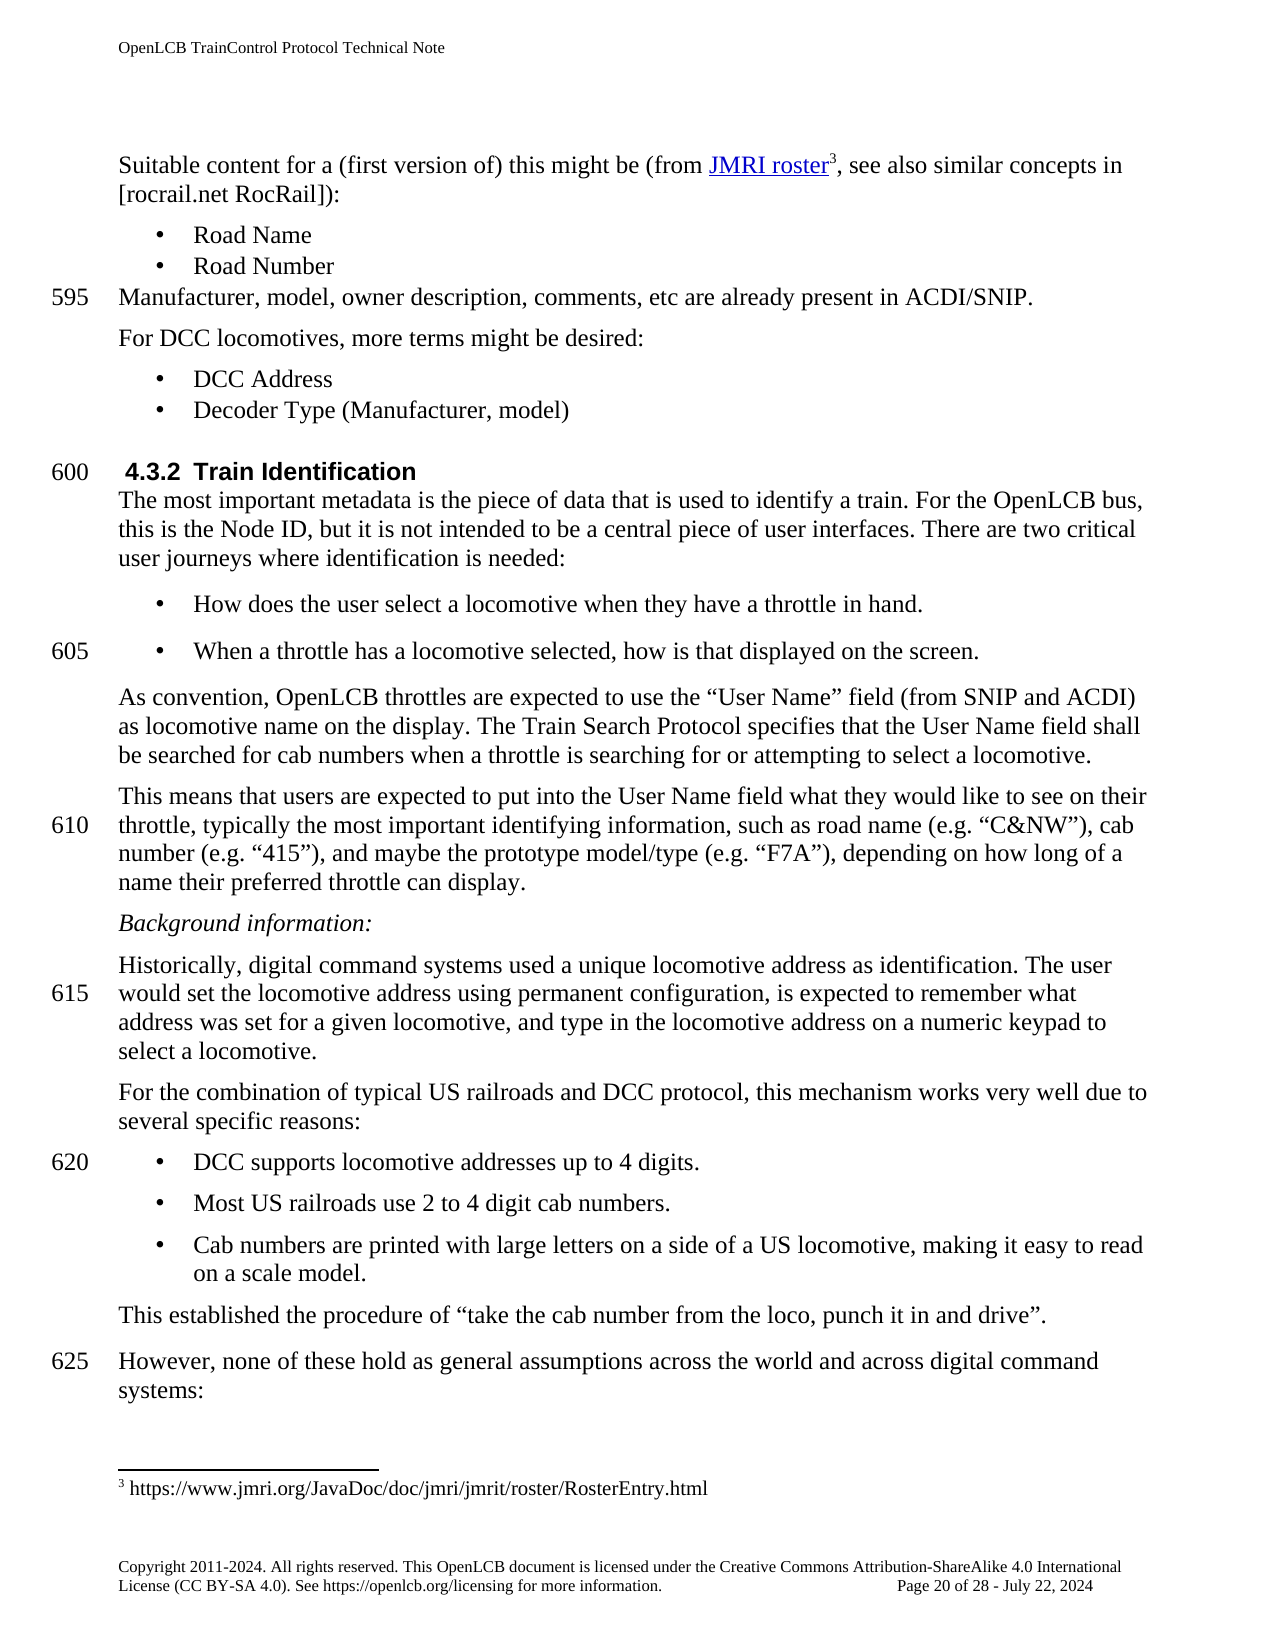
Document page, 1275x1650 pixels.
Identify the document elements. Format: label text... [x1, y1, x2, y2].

list When a throttle has a locomotive selected, how is that displayed on the screen. [156, 636, 1157, 664]
text For DCC locomotives, more terms might be desired: [118, 323, 1157, 352]
list Road Name [156, 220, 1157, 249]
text Historically, digital command systems used a unique locomotive address as identification. The user would set the locomotive address using permanent configuration, is expected to remember what address was set for a given locomotive, and type in the locomotive address on a numeric keypad to select a locomotive. [118, 950, 1157, 1065]
text However, none of these hold as general assumptions across the world and across digital command systems: [118, 1346, 1157, 1404]
text Suitable content for a (first version of) this might be (from JMRI roster, see also similar concepts in [rocrail.net RocRail]): [118, 150, 1157, 207]
text Background information: [118, 908, 1157, 937]
list Decoder Type (Manufacturer, model) [156, 395, 1157, 424]
list Road Number [156, 251, 1157, 279]
list Cab numbers are printed with large letters on a side of a US locomotive, making it easy to read on a scale model. [156, 1230, 1157, 1287]
list DCC Address [156, 364, 1157, 393]
list How does the user select a locomotive when they have a throttle in hand. [156, 589, 1157, 618]
text This means that users are expected to put into the User Name field what they would like to see on their throttle, typically the most important identifying information, such as road name (e.g. “C&NW”), cab number (e.g. “415”), and maybe the prototype model/type (e.g. “F7A”), depending on how long of a name their preferred throttle can display. [118, 781, 1157, 896]
text This established the procedure of “take the cab number from the loco, punch it in and drive”. [118, 1300, 1157, 1328]
text As convention, OpenLCB throttles are expected to use the “User Name” field (from SNIP and ACDI) as locomotive name on the display. The Train Search Protocol specifies that the User Name field shall be searched for cab numbers when a throttle is searching for or attempting to select a locomotive. [118, 682, 1157, 768]
list DCC supports locomotive addresses up to 4 digits. [156, 1147, 1157, 1176]
text Manufacturer, model, owner description, comments, etc are already present in ACDI/SNIP. [118, 282, 1157, 310]
subtitle Train Identification [118, 457, 1157, 485]
list Most US railroads use 2 to 4 digit cab numbers. [156, 1188, 1157, 1217]
text The most important metadata is the piece of data that is used to identify a train. For the OpenLCB bus, this is the Node ID, but it is not intended to be a central piece of user interfaces. There are two critical user journeys where identification is needed: [118, 485, 1157, 572]
text For the combination of typical US railroads and DCC protocol, this mechanism works very well due to several specific reasons: [118, 1077, 1157, 1135]
text https://www.jmri.org/JavaDoc/doc/jmri/jmrit/roster/RosterEntry.html [118, 1476, 1157, 1500]
